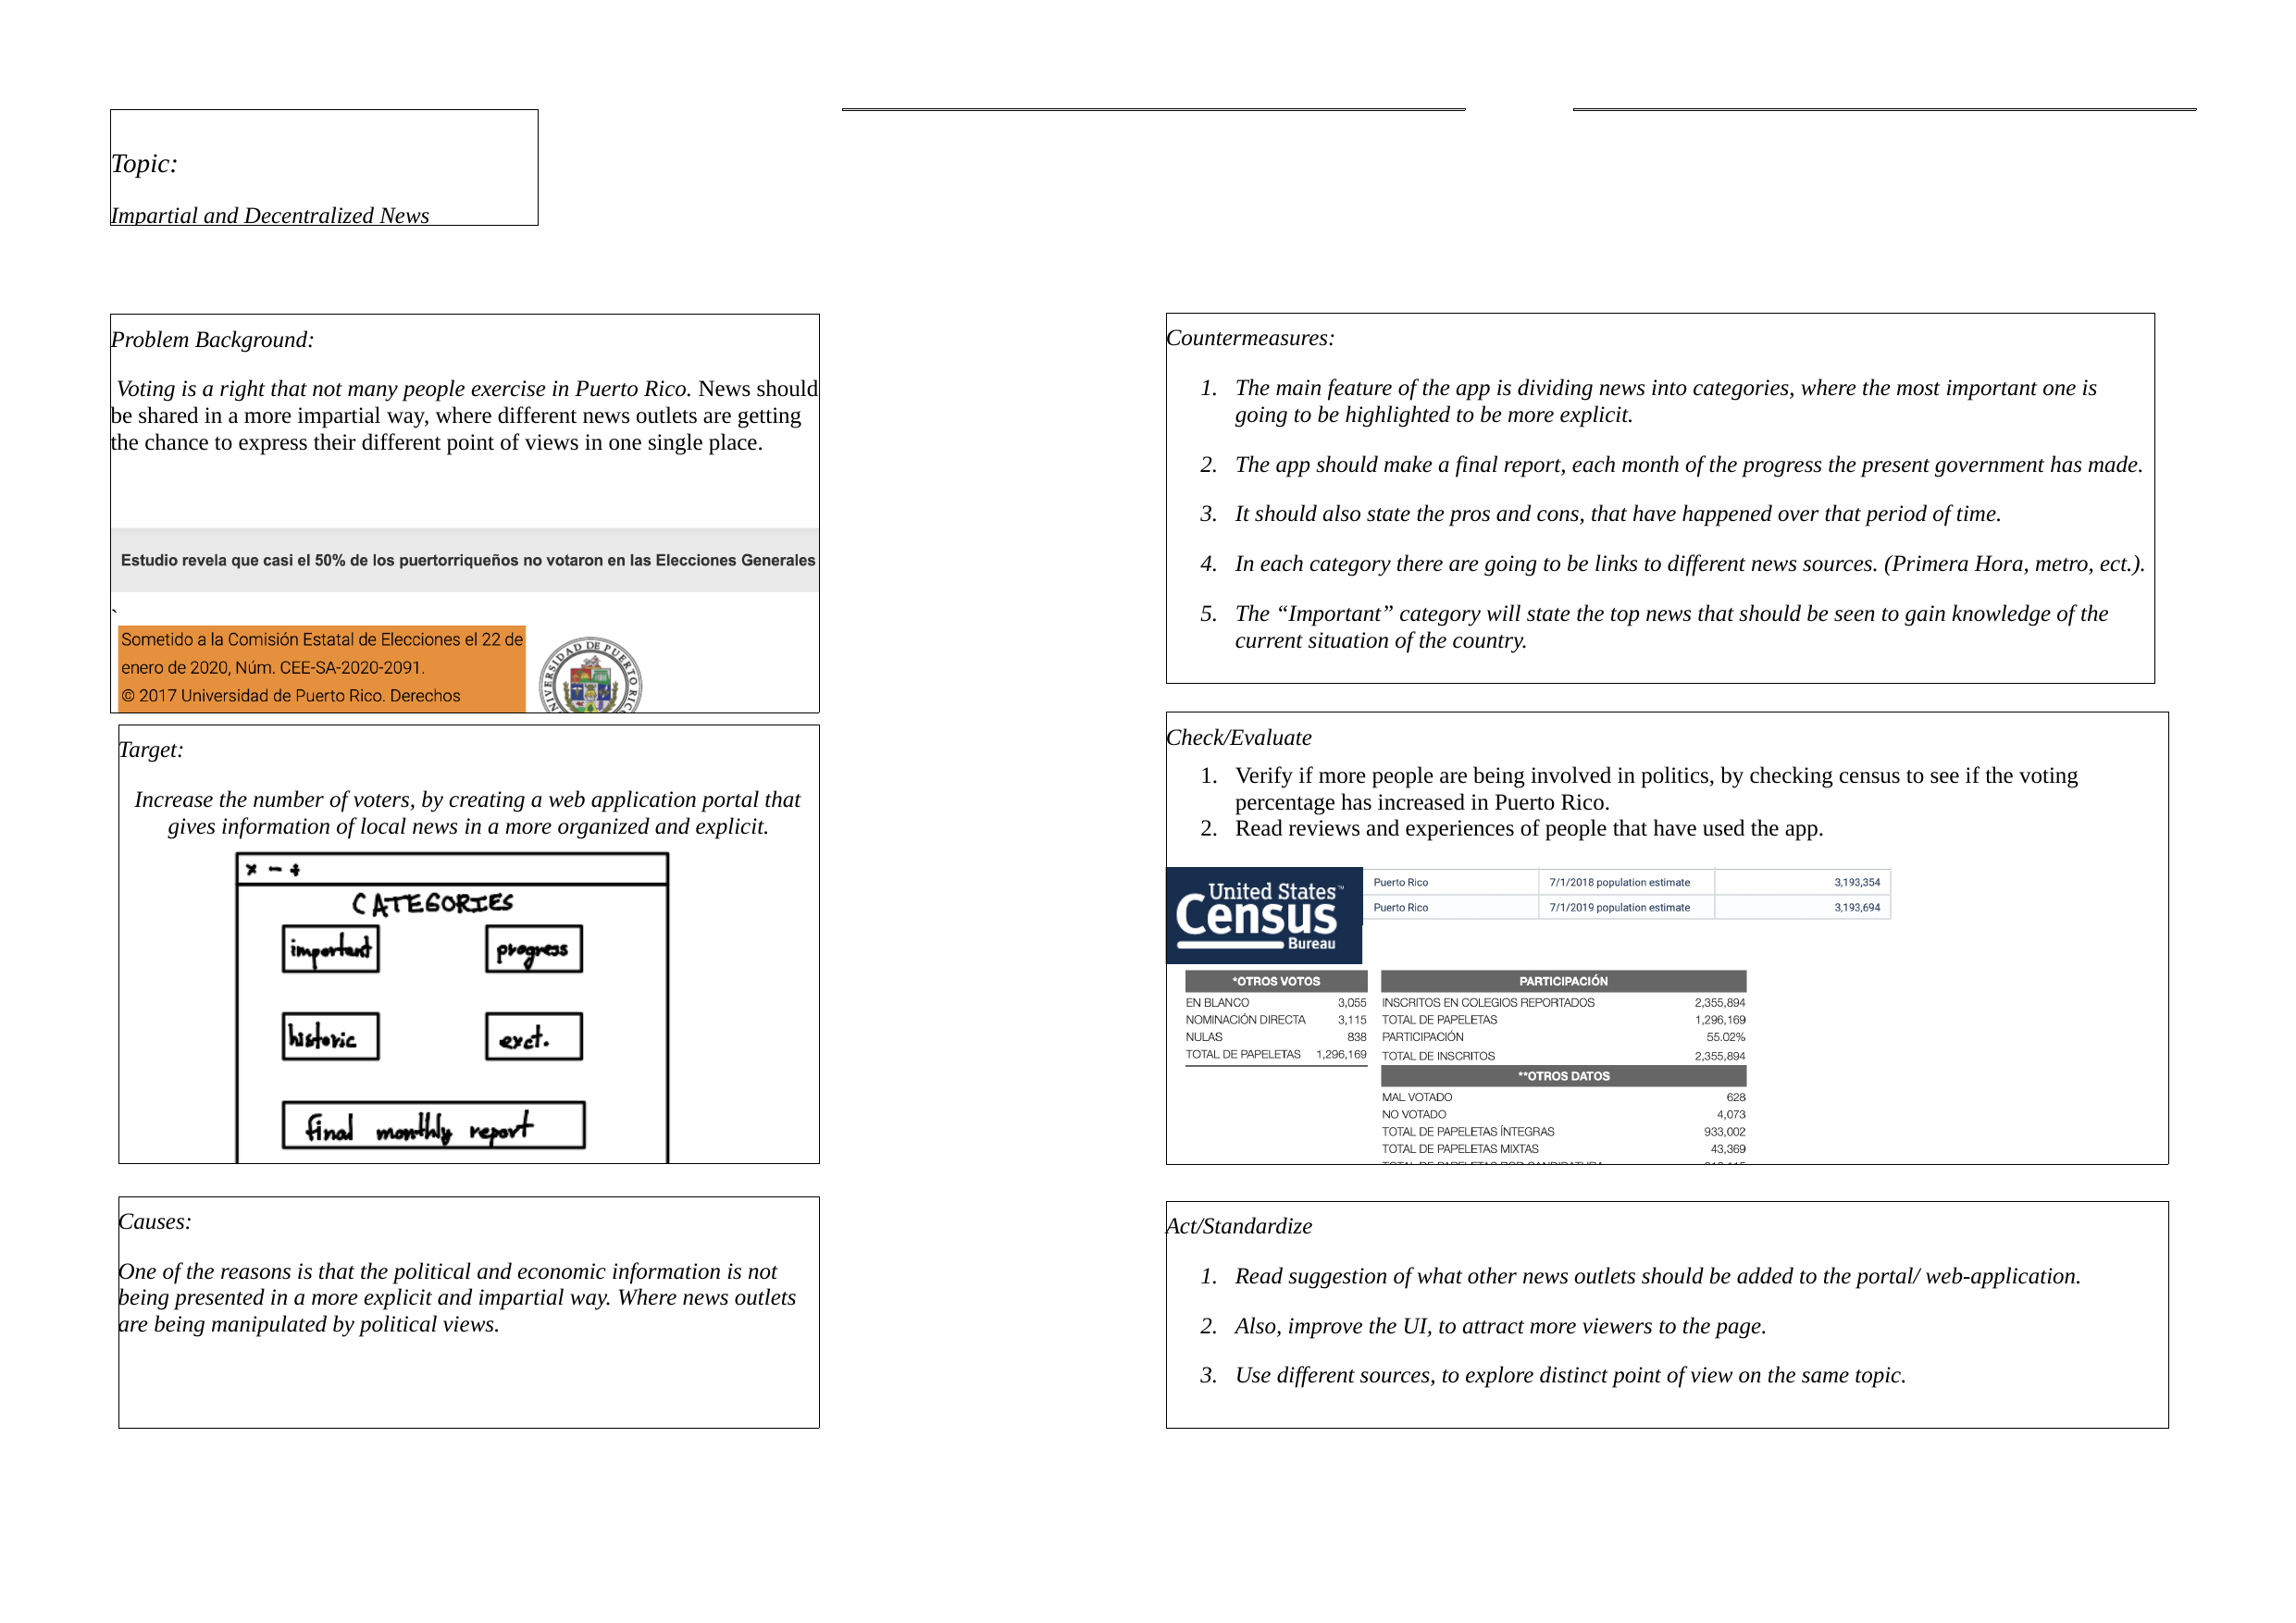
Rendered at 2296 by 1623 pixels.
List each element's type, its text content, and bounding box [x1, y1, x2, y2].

list The “Important” category will state the top news that should be seen to gain knowledge of the current situation of the country. [1200, 600, 2154, 653]
text Topic: [111, 147, 538, 179]
list Read reviews and experiences of people that have used the app. [1200, 814, 2168, 841]
list It should also state the pros and cons, that have happened over that period of time. [1200, 501, 2154, 527]
text Check/Evaluate [1167, 724, 2168, 750]
text Voting is a right that not many people exercise in Puerto Rico. News should be shared in a more impartial way, where different news outlets are getting the chance to express their different point of views in one single place. [111, 375, 819, 455]
text Increase the number of voters, by creating a web application portal that gives information of local news in a more organized and explicit. [119, 786, 819, 1163]
list Verify if more people are being involved in politics, by checking census to see if the voting percentage has increased in Puerto Rico. [1200, 762, 2168, 814]
text ` [111, 604, 819, 712]
list In each category there are going to be links to different news sources. (Primera Hora, metro, ect.). [1200, 550, 2154, 576]
list The main feature of the app is dividing news into categories, where the most important one is going to be highlighted to be more explicit. [1200, 374, 2154, 427]
text Causes: [119, 1208, 819, 1234]
text Impartial and Decentralized News [111, 202, 538, 225]
list Use different sources, to explore distinct point of view on the same topic. [1200, 1361, 2168, 1388]
text Countermeasures: [1167, 325, 2154, 351]
list Read suggestion of what other news outlets should be added to the portal/ web-application. [1200, 1262, 2168, 1289]
text Act/Standardize [1167, 1212, 2168, 1239]
list Also, improve the UI, to attract more viewers to the page. [1200, 1312, 2168, 1338]
text Problem Background: [111, 326, 819, 352]
list The app should make a final report, each month of the progress the present government has made. [1200, 451, 2154, 477]
text Target: [119, 736, 819, 762]
text One of the reasons is that the political and economic information is not being presented in a more explicit and impartial way. Where news outlets are being manipulated by political views. [119, 1258, 819, 1337]
